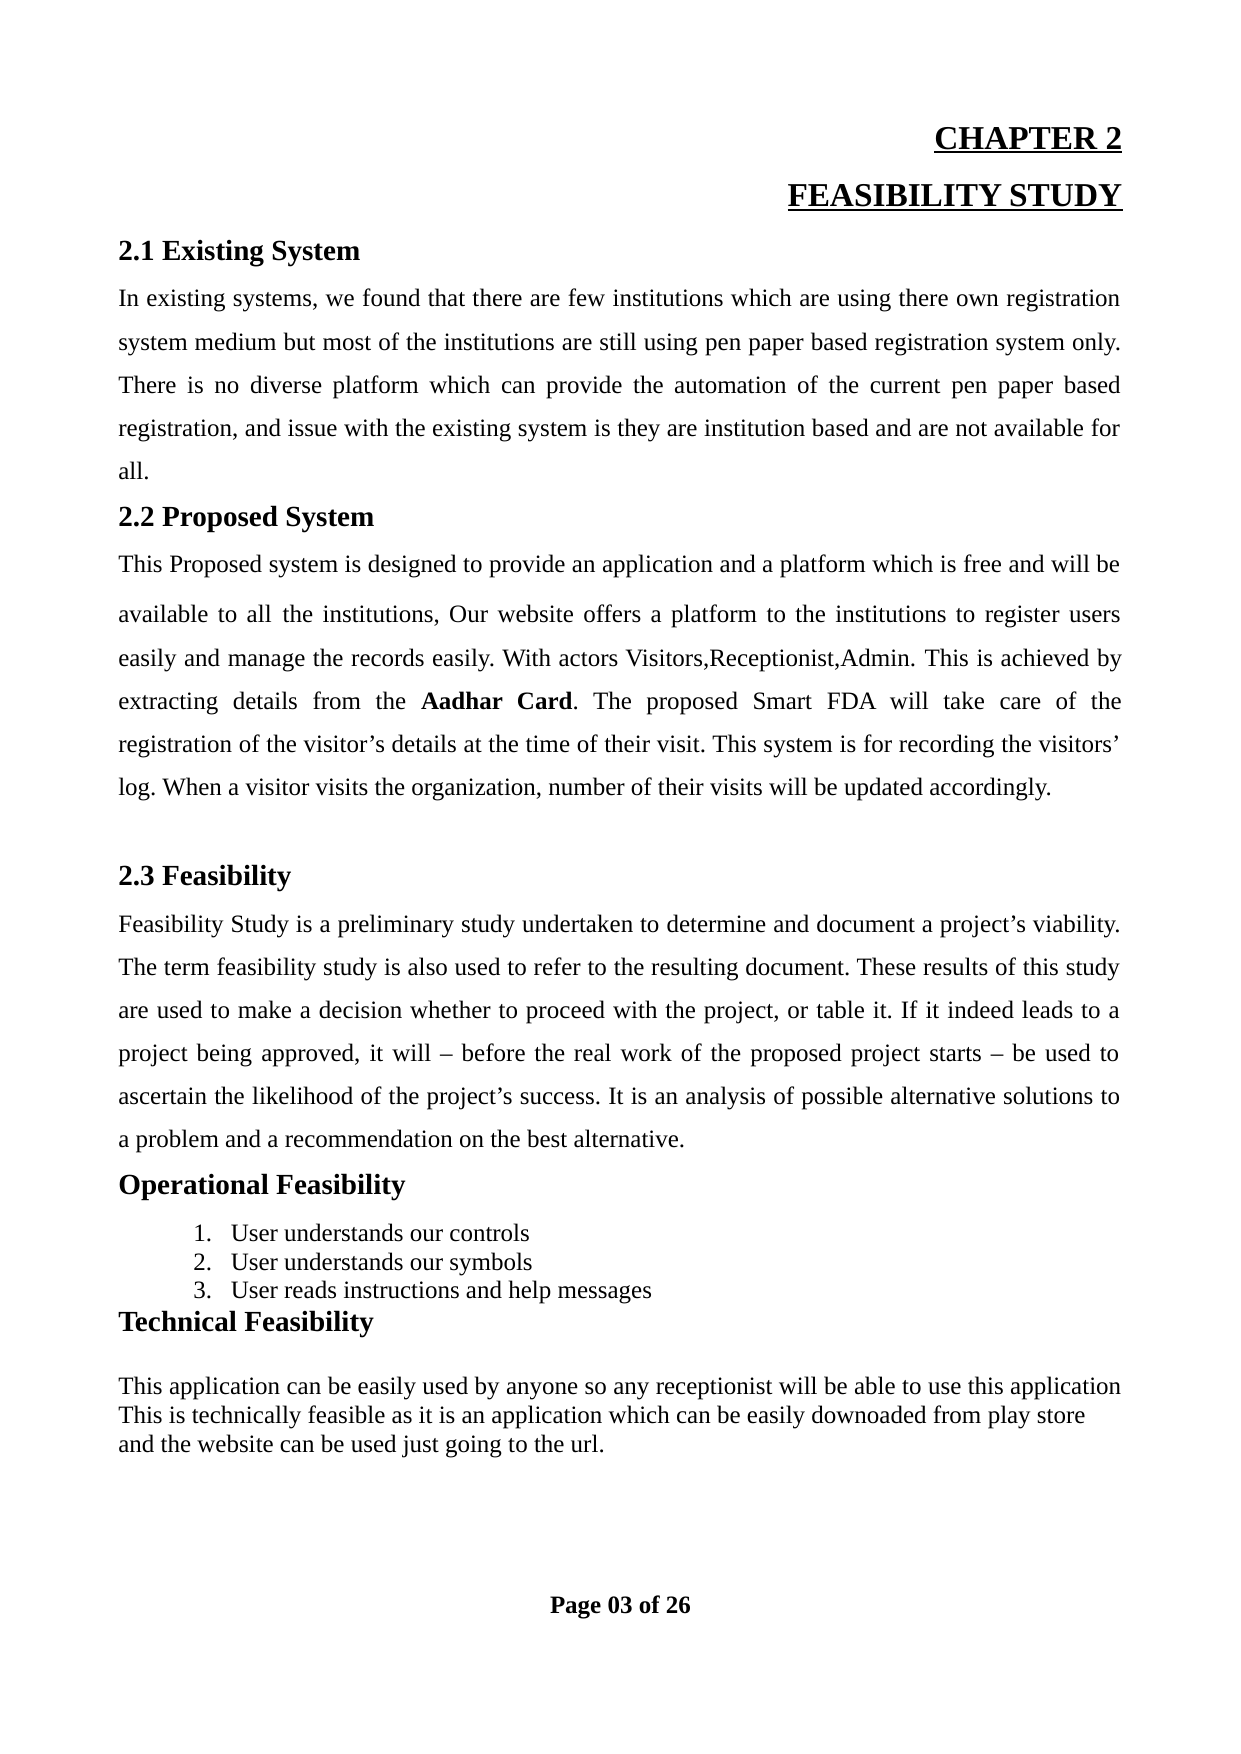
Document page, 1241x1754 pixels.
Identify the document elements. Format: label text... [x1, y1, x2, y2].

text Operational Feasibility [118, 1167, 1122, 1201]
text 2.2 Proposed System [118, 499, 1122, 533]
list User reads instructions and help messages [193, 1275, 1122, 1304]
text and the website can be used just going to the url. [118, 1429, 1122, 1457]
text Page 03 of 26 [118, 1590, 1122, 1619]
text 2.3 Feasibility [118, 858, 1122, 892]
list User understands our symbols [193, 1247, 1122, 1275]
text CHAPTER 2 [118, 118, 1122, 156]
text 2.1 Existing System [118, 233, 1122, 267]
list User understands our controls [193, 1218, 1122, 1247]
text Technical Feasibility [118, 1304, 1122, 1338]
text Feasibility Study is a preliminary study undertaken to determine and document a project’s viability. The term feasibility study is also used to refer to the resulting document. These results of this study are used to make a decision whether to proceed with the project, or table it. If it indeed leads to a project being approved, it will – before the real work of the proposed project starts – be used to ascertain the likelihood of the project’s success. It is an analysis of possible alternative solutions to a problem and a recommendation on the best alternative. [118, 909, 1122, 1153]
text This Proposed system is designed to provide an application and a platform which is free and will be available to all the institutions, Our website offers a platform to the institutions to register users easily and manage the records easily. With actors Visitors,Receptionist,Admin. This is achieved by extracting details from the Aadhar Card. The proposed Smart FDA will take care of the registration of the visitor’s details at the time of their visit. This system is for recording the visitors’ log. When a visitor visits the organization, number of their visits will be updated accordingly. [118, 549, 1122, 801]
text In existing systems, we found that there are few institutions which are using there own registration system medium but most of the institutions are still using pen paper based registration system only. There is no diverse platform which can provide the automation of the current pen paper based registration, and issue with the existing system is they are institution based and are not available for all. [118, 283, 1122, 485]
text This application can be easily used by anyone so any receptionist will be able to use this application This is technically feasible as it is an application which can be easily downoaded from play store [118, 1371, 1122, 1429]
text FEASIBILITY STUDY [118, 176, 1122, 214]
